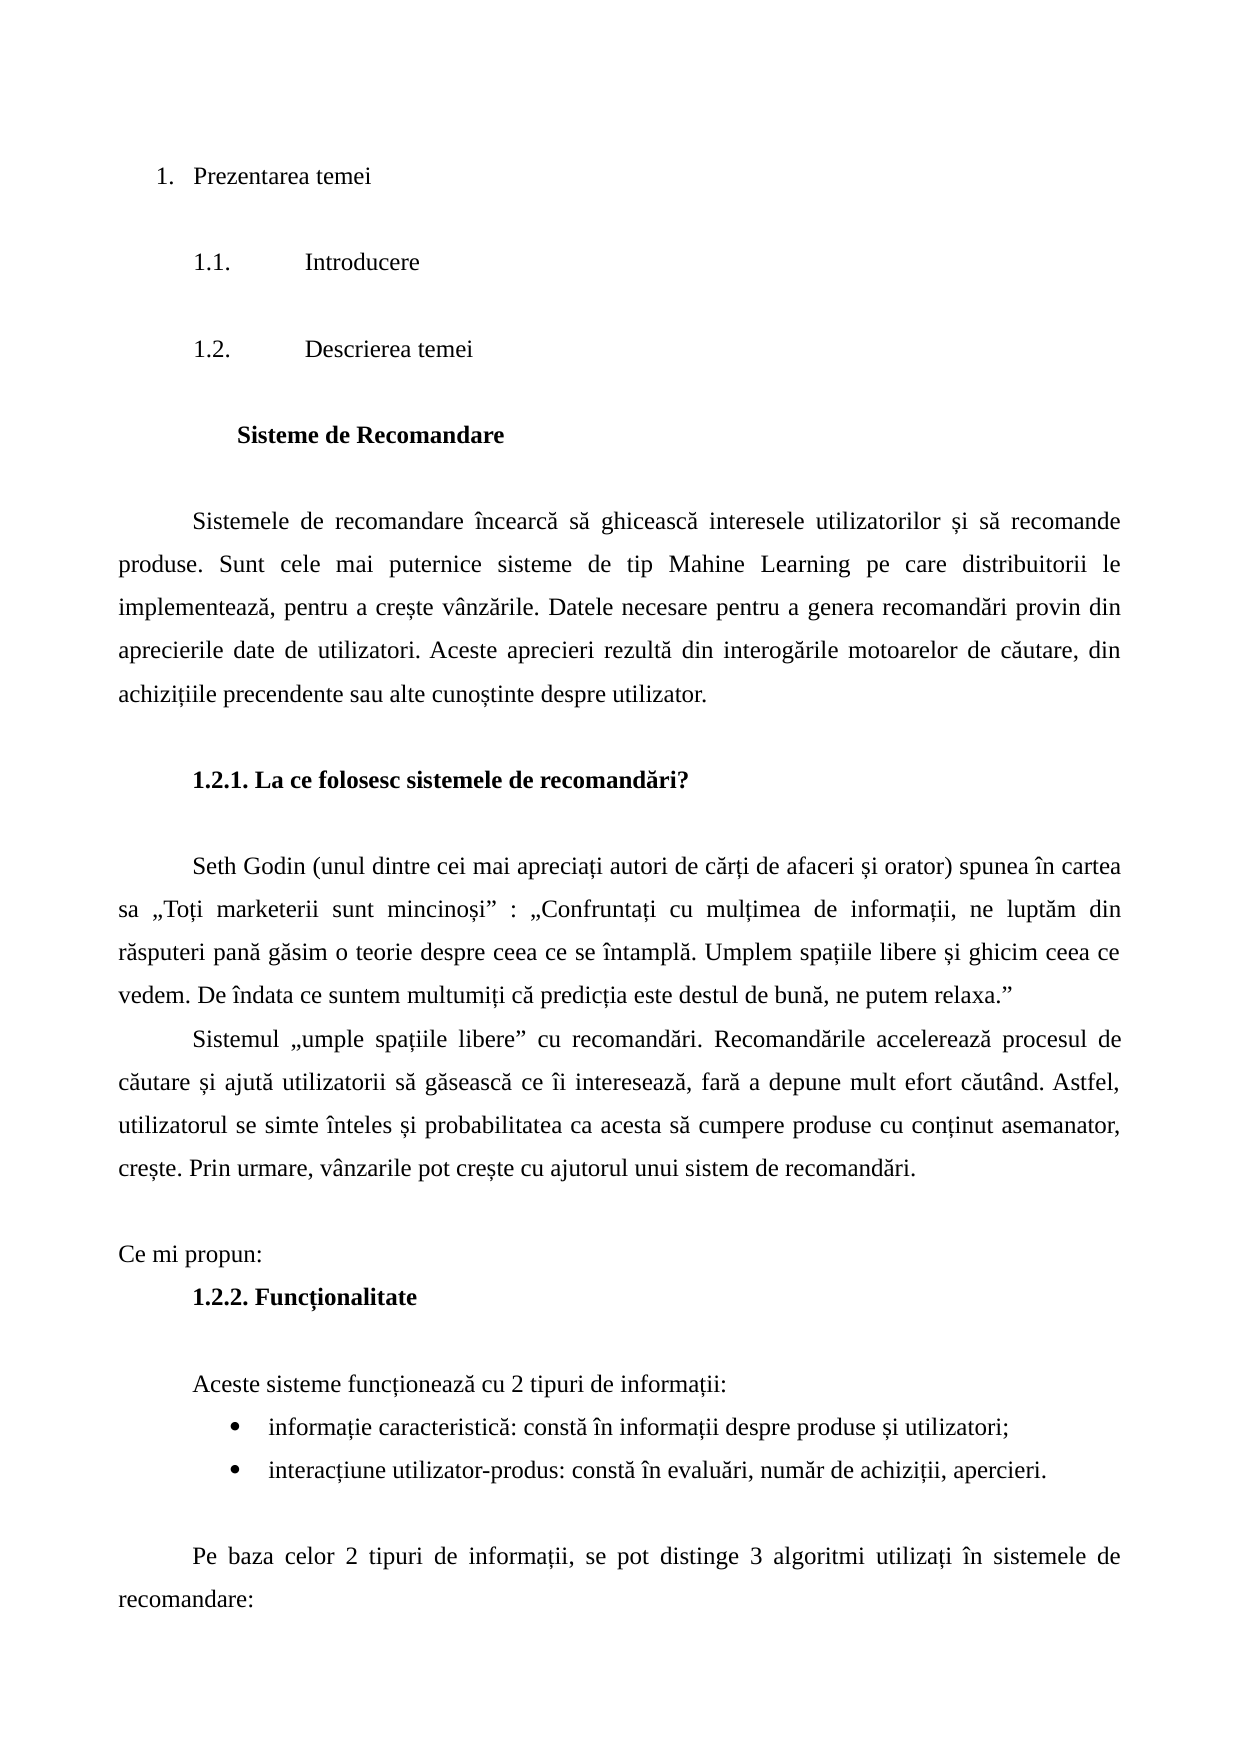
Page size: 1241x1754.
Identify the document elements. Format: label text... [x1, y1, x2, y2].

text 1.2.1. La ce folosesc sistemele de recomandări? [118, 765, 1122, 794]
text Aceste sisteme funcționează cu 2 tipuri de informații: [118, 1369, 1122, 1397]
text Sistemele de recomandare încearcă să ghicească interesele utilizatorilor și să recomande produse. Sunt cele mai puternice sisteme de tip Mahine Learning pe care distribuitorii le implementează, pentru a crește vânzările. Datele necesare pentru a genera recomandări provin din aprecierile date de utilizatori. Aceste aprecieri rezultă din interogările motoarelor de căutare, din achizițiile precendente sau alte cunoștinte despre utilizator. [118, 506, 1122, 707]
list informație caracteristică: constă în informații despre produse și utilizatori; [231, 1412, 1122, 1441]
text Sistemul „umple spațiile libere” cu recomandări. Recomandările accelerează procesul de căutare și ajută utilizatorii să găsească ce îi interesează, fară a depune mult efort căutând. Astfel, utilizatorul se simte înteles și probabilitatea ca acesta să cumpere produse cu conținut asemanator, crește. Prin urmare, vânzarile pot crește cu ajutorul unui sistem de recomandări. [118, 1024, 1122, 1182]
list Introducere [193, 247, 1122, 276]
list interacțiune utilizator-produs: constă în evaluări, număr de achiziții, apercieri. [231, 1455, 1122, 1484]
text Seth Godin (unul dintre cei mai apreciați autori de cărți de afaceri și orator) spunea în cartea sa „Toți marketerii sunt mincinoși” : „Confruntați cu mulțimea de informații, ne luptăm din răsputeri pană găsim o teorie despre ceea ce se întamplă. Umplem spațiile libere și ghicim ceea ce vedem. De îndata ce suntem multumiți că predicția este destul de bună, ne putem relaxa.” [118, 851, 1122, 1009]
list Prezentarea temei [156, 161, 1122, 190]
text Pe baza celor 2 tipuri de informații, se pot distinge 3 algoritmi utilizați în sistemele de recomandare: [118, 1541, 1122, 1613]
list Descrierea temei [193, 334, 1122, 362]
list Sisteme de Recomandare [193, 420, 1122, 449]
text Ce mi propun: [118, 1239, 1122, 1268]
text 1.2.2. Funcționalitate [118, 1282, 1122, 1311]
